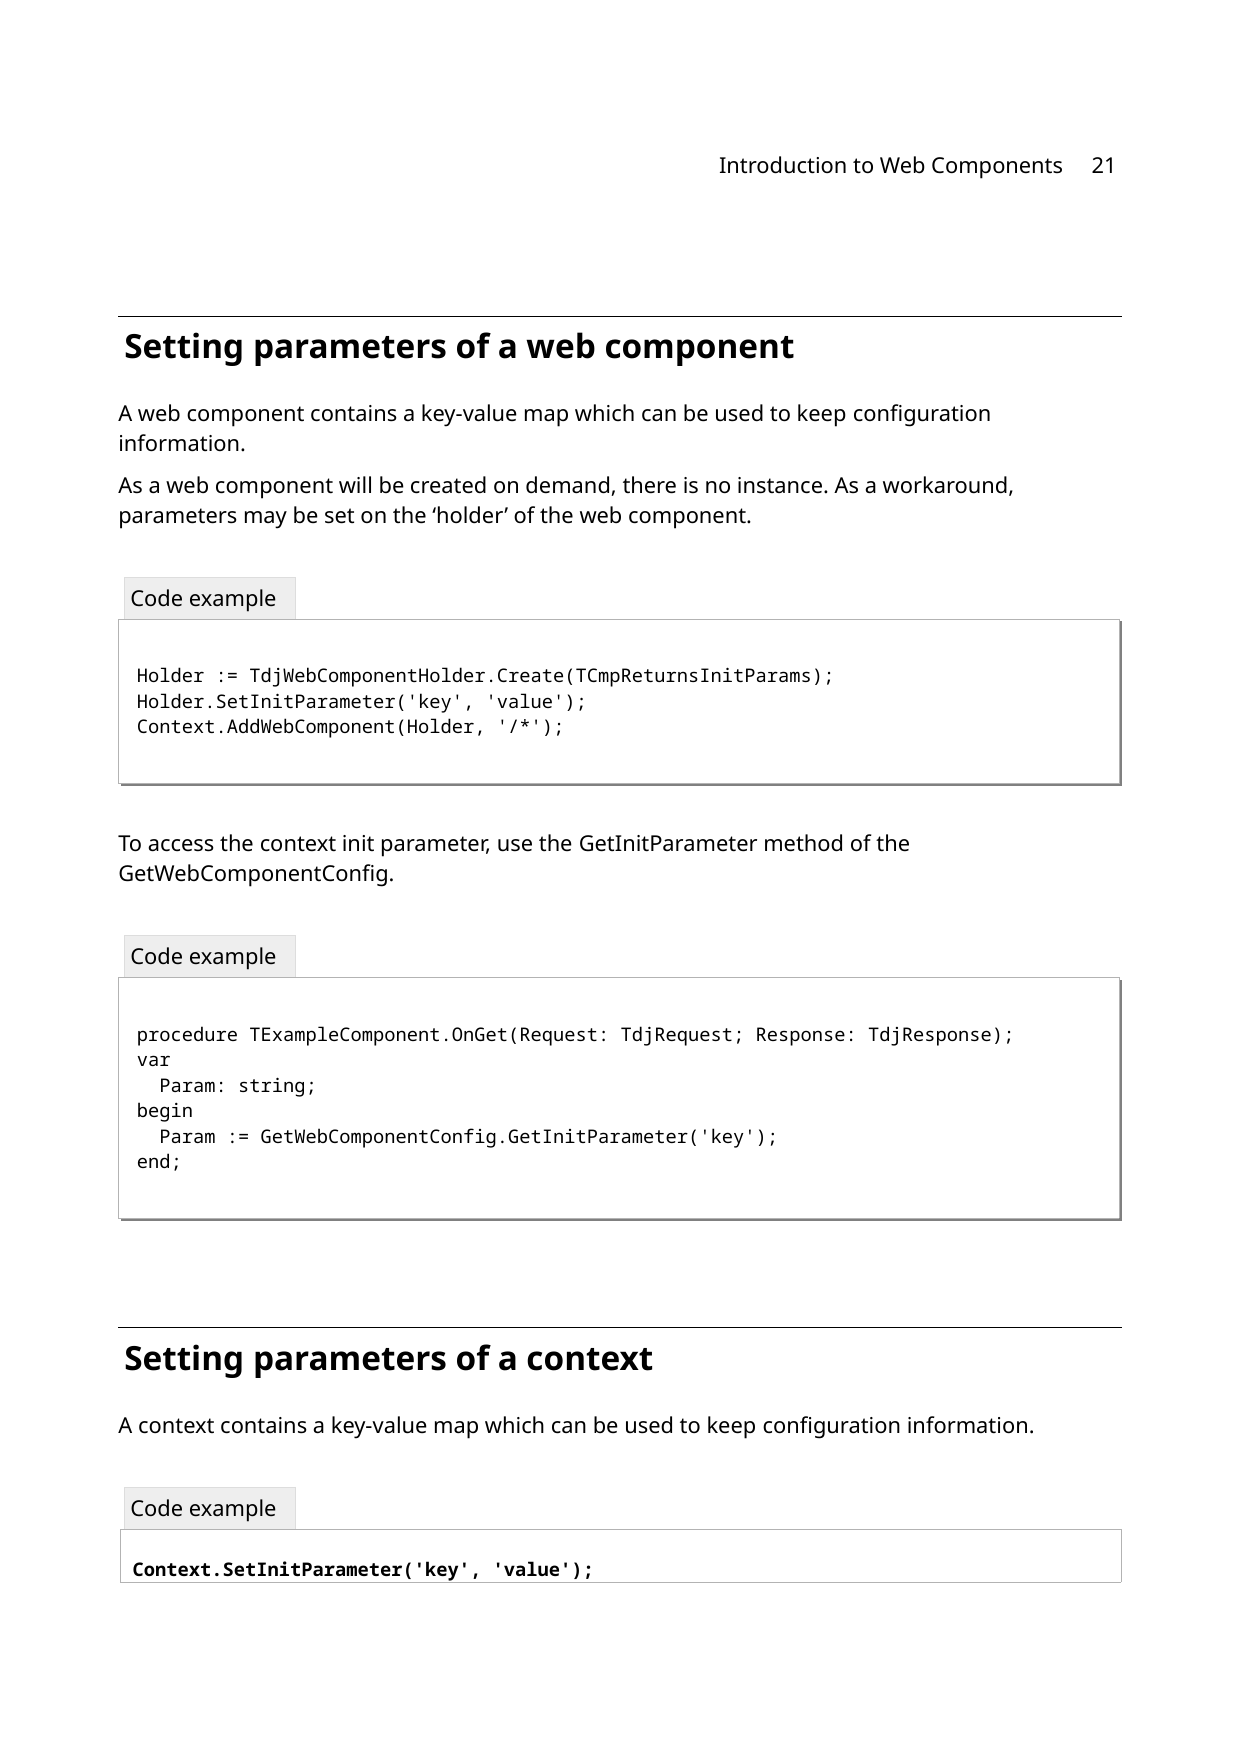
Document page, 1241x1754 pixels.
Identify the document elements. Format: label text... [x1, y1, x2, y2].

subtitle Setting parameters of a context [118, 1328, 1122, 1386]
text Code example [125, 936, 295, 977]
text begin [119, 1079, 1119, 1105]
text Holder := TdjWebComponentHolder.Create(TCmpReturnsInitParams); [119, 644, 1119, 670]
text To access the context init parameter, use the GetInitParameter method of the GetWebComponentConfig. [118, 828, 1122, 888]
text end; [119, 1130, 1119, 1174]
subtitle Setting parameters of a web component [118, 317, 1122, 374]
text var [119, 1028, 1119, 1054]
text Context.AddWebComponent(Holder, '/*'); [119, 695, 1119, 739]
text var [454, 1029, 460, 1040]
text Code example [125, 578, 295, 619]
text Holder.SetInitParameter('key', 'value'); [119, 670, 1119, 695]
text A web component contains a key-value map which can be used to keep configuration information. [118, 398, 1122, 458]
text Param: string; [119, 1054, 1119, 1079]
text A context contains a key-value map which can be used to keep configuration information. [118, 1410, 1122, 1439]
text procedure TExampleComponent.OnGet(Request: TdjRequest; Response: TdjResponse); [119, 1003, 1119, 1028]
text Context.SetInitParameter('key', 'value'); [121, 1554, 1121, 1582]
text Param := GetWebComponentConfig.GetInitParameter('key'); [119, 1105, 1119, 1130]
text As a web component will be created on demand, there is no instance. As a workaround, parameters may be set on the ‘holder’ of the web component. [118, 470, 1122, 530]
text Code example [125, 1488, 295, 1529]
